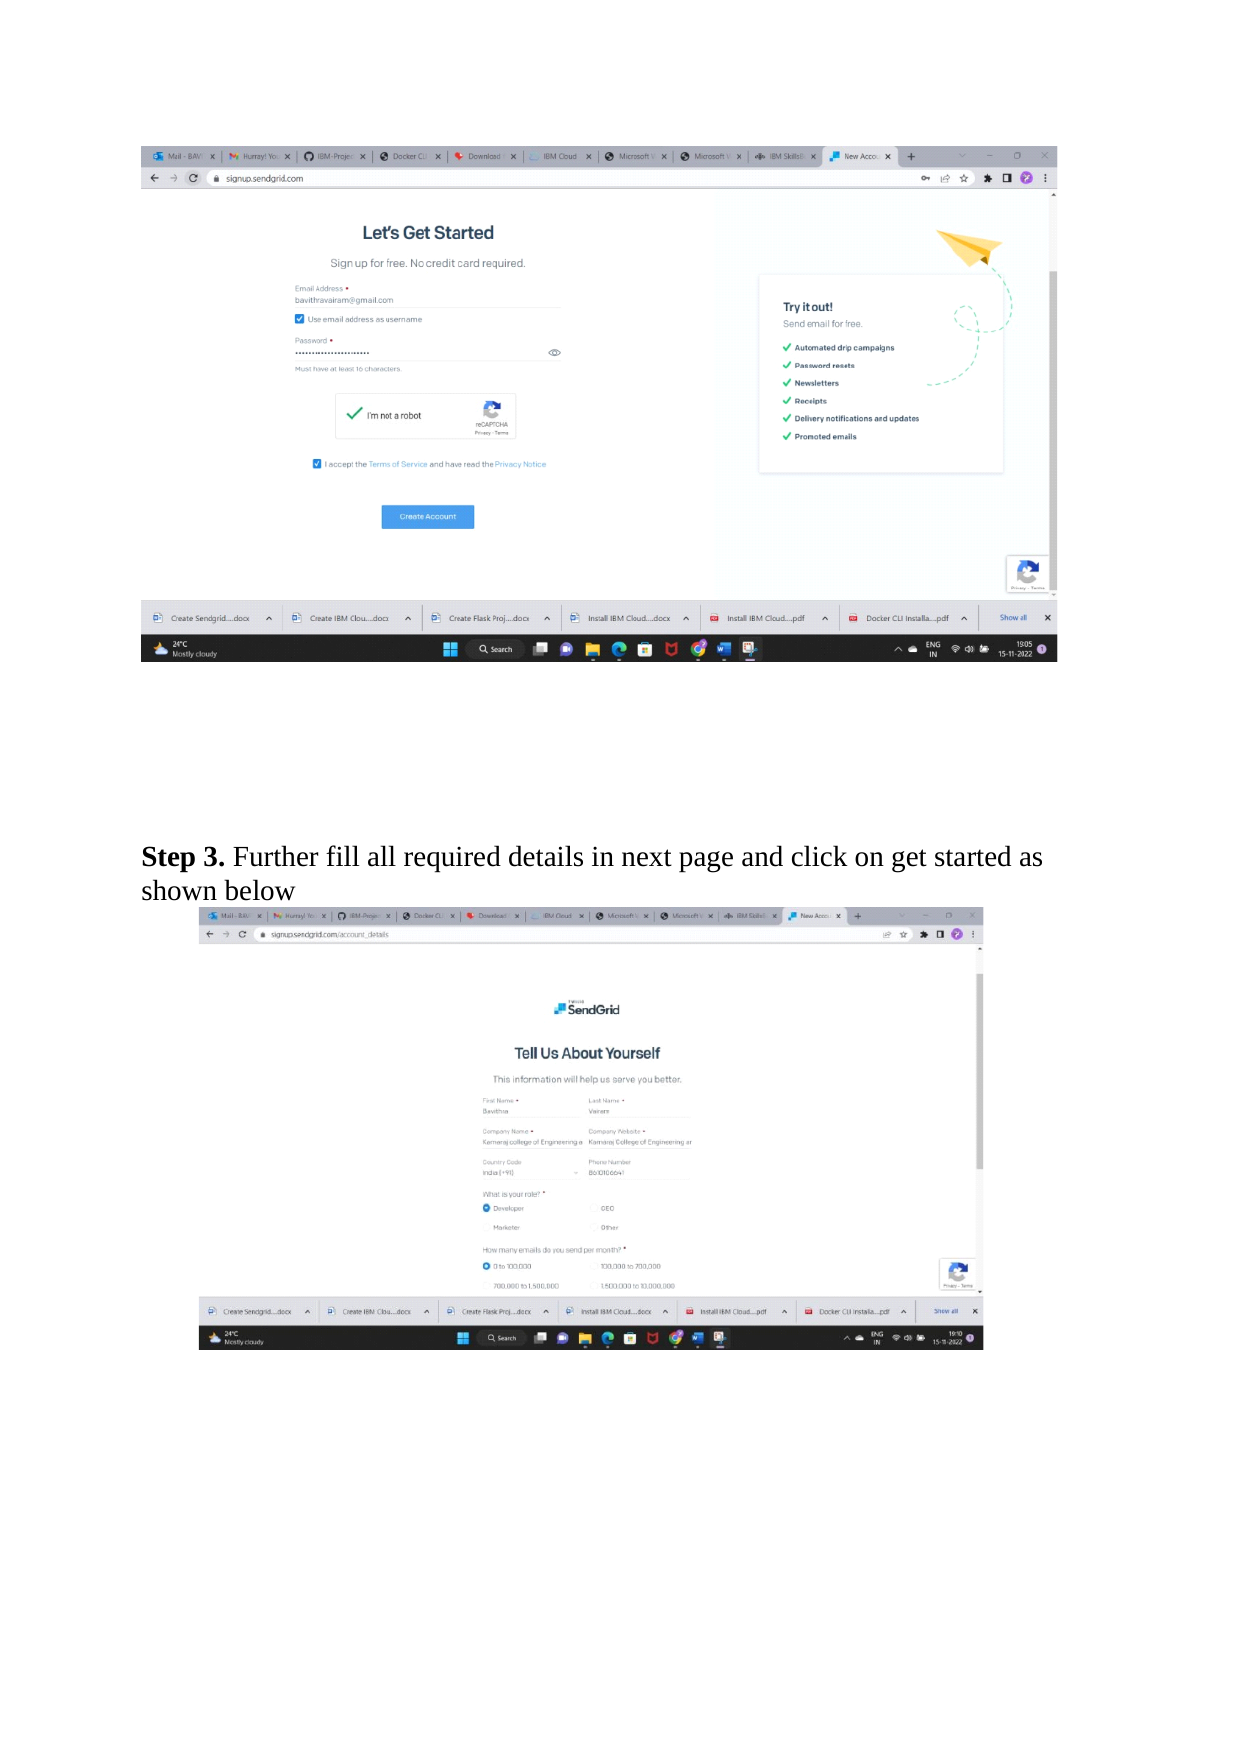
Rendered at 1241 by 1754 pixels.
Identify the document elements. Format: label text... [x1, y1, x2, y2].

text Step 3. Further fill all required details in next page and click on get started as shown below [141, 839, 1122, 907]
